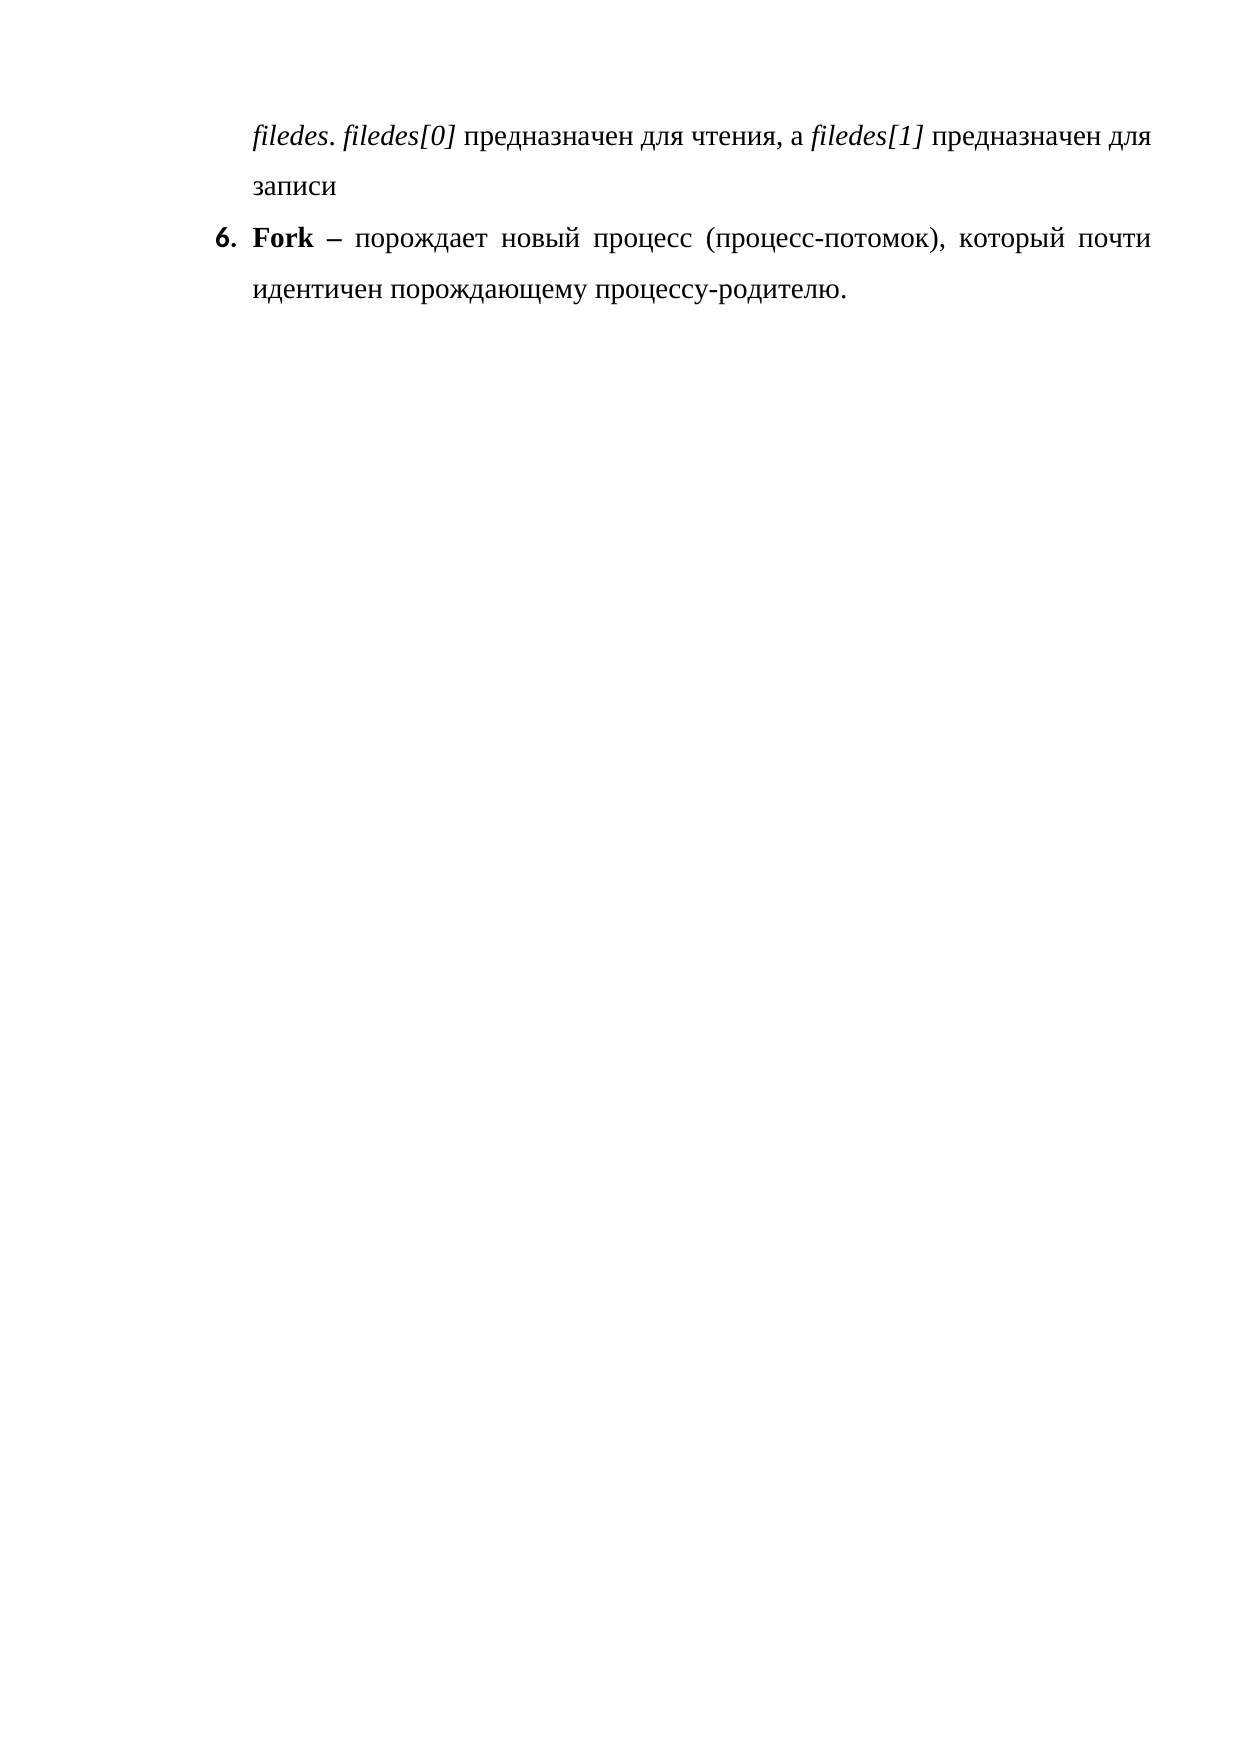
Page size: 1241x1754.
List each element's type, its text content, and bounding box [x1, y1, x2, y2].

list Fork – порождает новый процесс (процесс-потомок), который почти идентичен порождающему процессу-родителю. [215, 219, 1152, 305]
list filedes. filedes[0] предназначен для чтения, а filedes[1] предназначен для записи [215, 118, 1152, 202]
